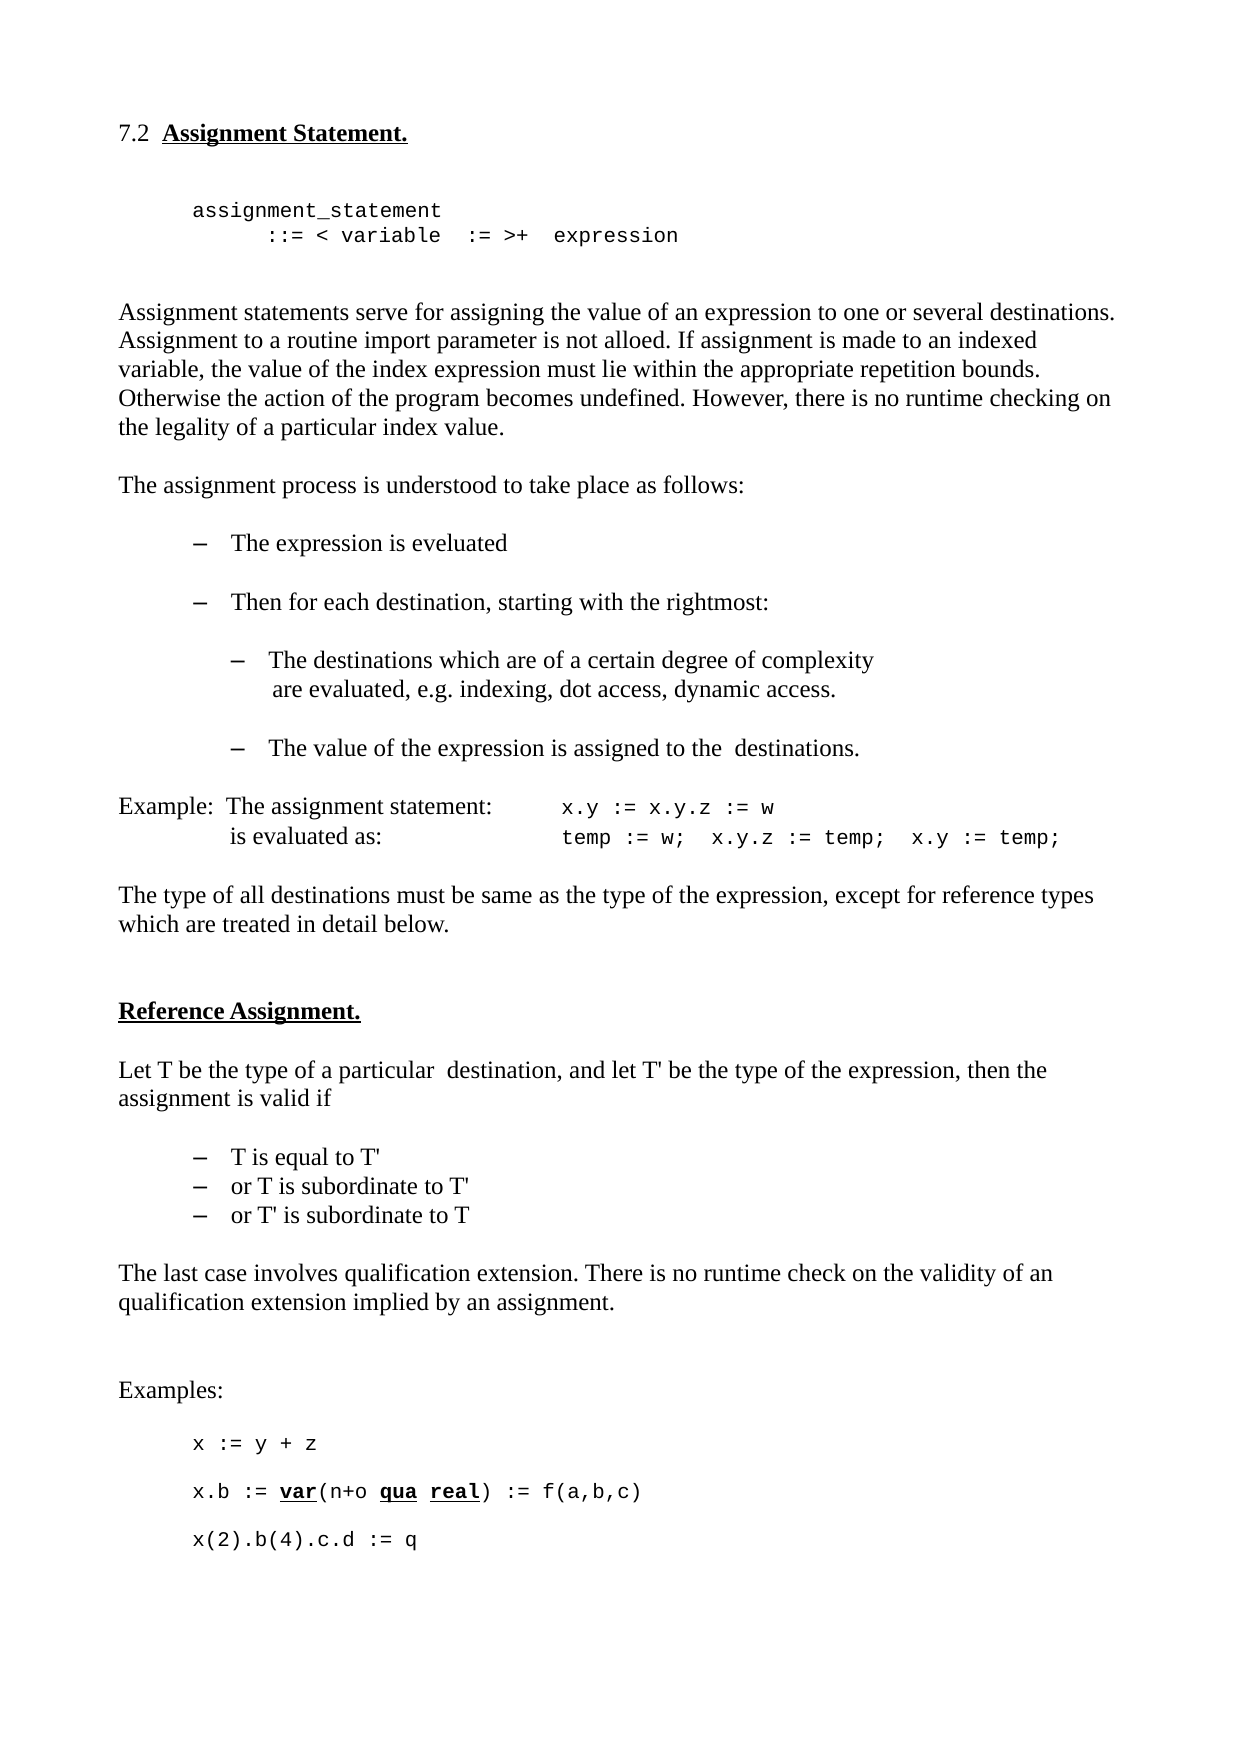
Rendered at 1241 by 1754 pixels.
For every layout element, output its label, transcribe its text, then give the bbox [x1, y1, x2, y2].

text The assignment process is understood to take place as follows: [118, 470, 1122, 499]
text ::= < variable := >+ expression [118, 224, 1122, 248]
text Examples: [118, 1375, 1122, 1403]
text is evaluated as: temp := w; x.y.z := temp; x.y := temp; [118, 821, 1122, 851]
text are evaluated, e.g. indexing, dot access, dynamic access. [118, 674, 1122, 703]
list T is equal to T' [193, 1142, 1122, 1171]
text assignment_statement [118, 201, 1122, 224]
list The value of the expression is assigned to the destinations. [231, 733, 1122, 761]
text Assignment statements serve for assigning the value of an expression to one or several destinations. Assignment to a routine import parameter is not alloed. If assignment is made to an indexed variable, the value of the index expression must lie within the appropriate repetition bounds. Otherwise the action of the program becomes undefined. However, there is no runtime checking on the legality of a particular index value. [118, 297, 1122, 441]
text x := y + z [118, 1433, 1122, 1457]
list or T is subordinate to T' [193, 1171, 1122, 1200]
text Example: The assignment statement: x.y := x.y.z := w [118, 791, 1122, 821]
text 7.2 Assignment Statement. [118, 118, 1122, 147]
text Reference Assignment. [118, 996, 1122, 1025]
list Then for each destination, starting with the rightmost: [193, 587, 1122, 616]
text x.b := var(n+o qua real) := f(a,b,c) [118, 1481, 1122, 1505]
list The destinations which are of a certain degree of complexity [231, 645, 1122, 674]
list or T' is subordinate to T [193, 1200, 1122, 1229]
text Let T be the type of a particular destination, and let T' be the type of the expression, then the assignment is valid if [118, 1055, 1122, 1112]
text The type of all destinations must be same as the type of the expression, except for reference types which are treated in detail below. [118, 880, 1122, 938]
text The last case involves qualification extension. There is no runtime check on the validity of an qualification extension implied by an assignment. [118, 1258, 1122, 1316]
text x(2).b(4).c.d := q [118, 1529, 1122, 1553]
list The expression is eveluated [193, 528, 1122, 557]
